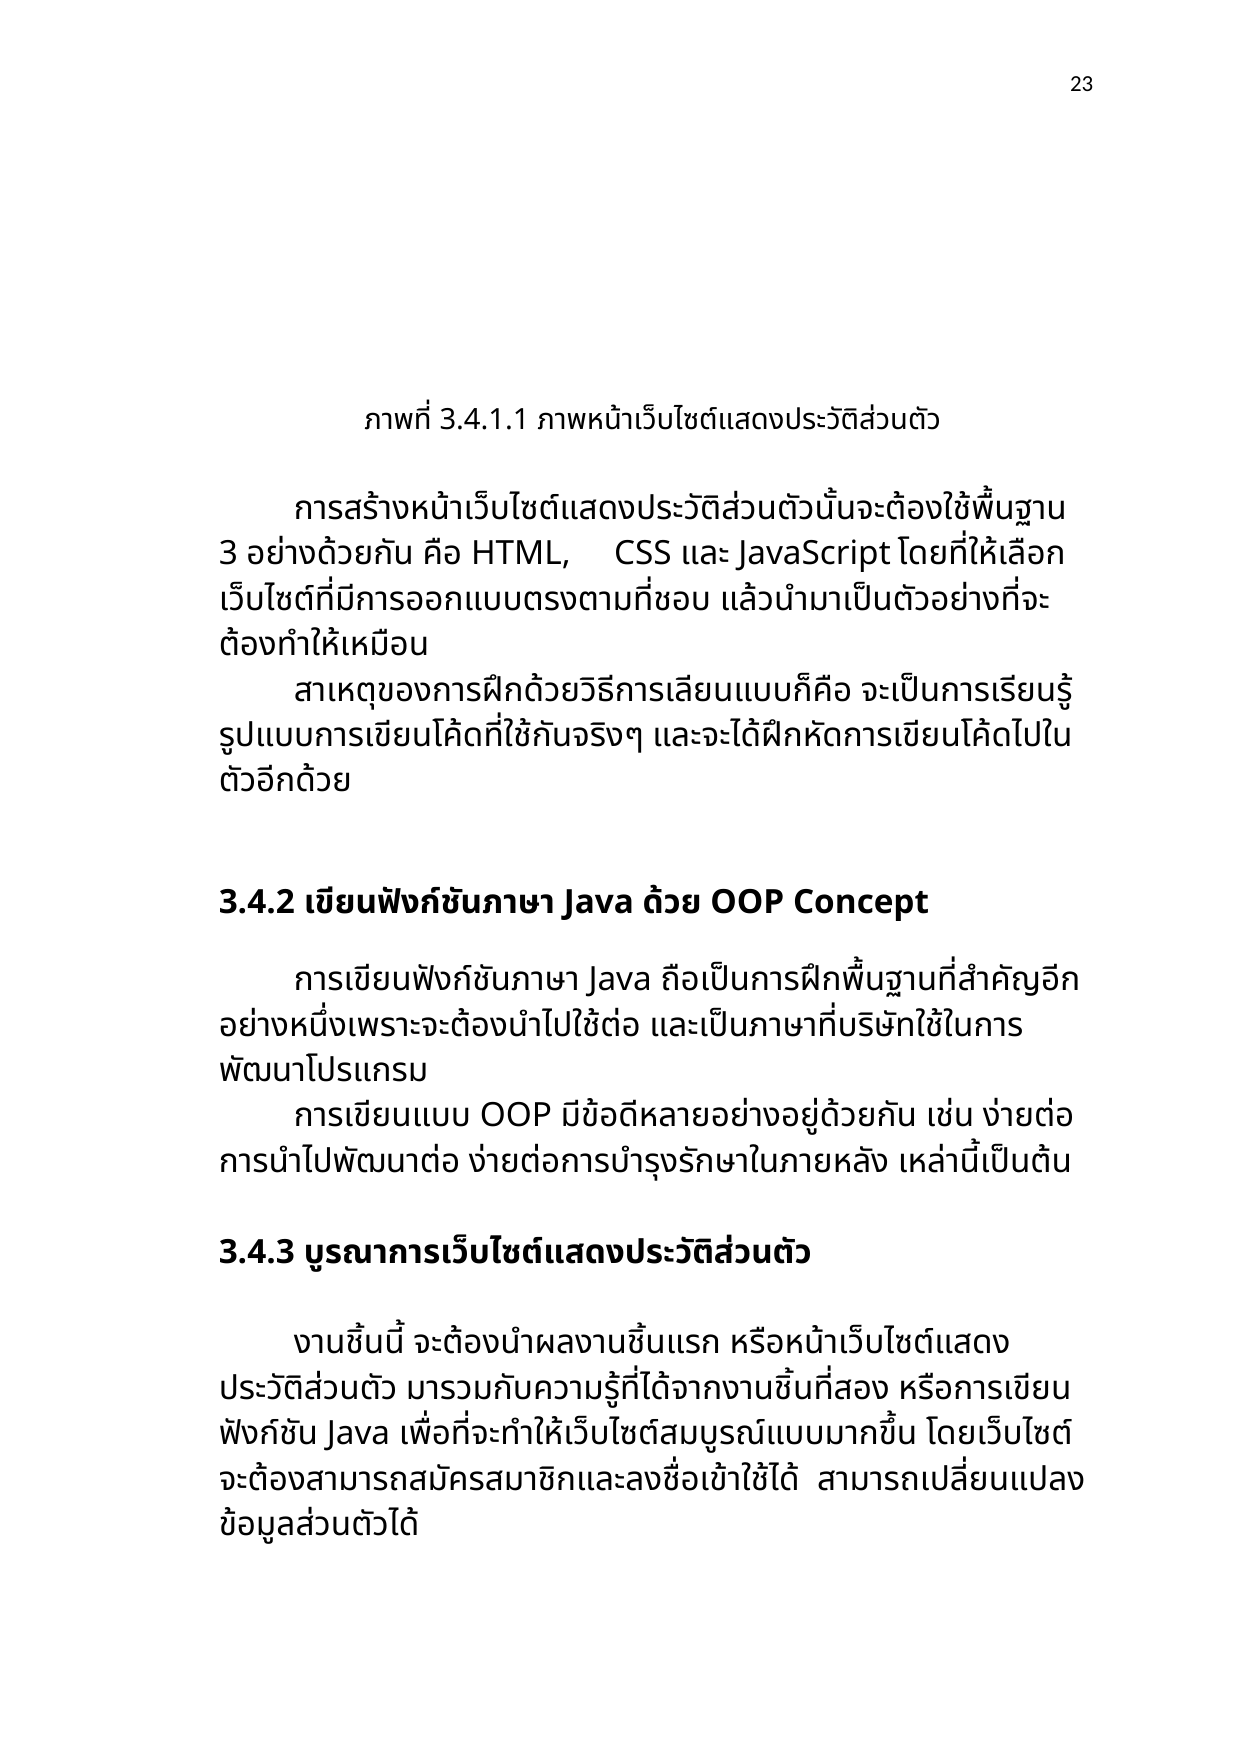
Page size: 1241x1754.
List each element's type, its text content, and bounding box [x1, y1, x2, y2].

text งานชิ้นนี้ จะต้องนำผลงานชิ้นแรก หรือหน้าเว็บไซต์แสดงประวัติส่วนตัว มารวมกับความรู้ที่ได้จากงานชิ้นที่สอง หรือการเขียนฟังก์ชัน Java เพื่อที่จะทำให้เว็บไซต์สมบูรณ์แบบมากขึ้น โดยเว็บไซต์จะต้องสามารถสมัครสมาชิกและลงชื่อเข้าใช้ได้ สามารถเปลี่ยนแปลงข้อมูลส่วนตัวได้ [218, 1318, 1087, 1545]
text การเขียนแบบ OOP มีข้อดีหลายอย่างอยู่ด้วยกัน เช่น ง่ายต่อการนำไปพัฒนาต่อ ง่ายต่อการบำรุงรักษาในภายหลัง เหล่านี้เป็นต้น [218, 1091, 1087, 1182]
text การเขียนฟังก์ชันภาษา Java ถือเป็นการฝึกพื้นฐานที่สำคัญอีกอย่างหนึ่งเพราะจะต้องนำไปใช้ต่อ และเป็นภาษาที่บริษัทใช้ในการพัฒนาโปรแกรม [218, 955, 1087, 1091]
text 3.4.2 เขียนฟังก์ชันภาษา Java ด้วย OOP Concept [218, 878, 1087, 924]
text การสร้างหน้าเว็บไซต์แสดงประวัติส่วนตัวนั้นจะต้องใช้พื้นฐาน 3 อย่างด้วยกัน คือ HTML, CSS และ JavaScriptโดยที่ให้เลือกเว็บไซต์ที่มีการออกแบบตรงตามที่ชอบ แล้วนำมาเป็นตัวอย่างที่จะต้องทำให้เหมือน [218, 484, 1087, 665]
text ภาพที่ 3.4.1.1 ภาพหน้าเว็บไซต์แสดงประวัติส่วนตัว [218, 399, 1087, 438]
text สาเหตุของการฝึกด้วยวิธีการเลียนแบบก็คือ จะเป็นการเรียนรู้รูปแบบการเขียนโค้ดที่ใช้กันจริงๆ และจะได้ฝึกหัดการเขียนโค้ดไปในตัวอีกด้วย [218, 665, 1087, 802]
text 3.4.3 บูรณาการเว็บไซต์แสดงประวัติส่วนตัว [218, 1227, 1087, 1273]
